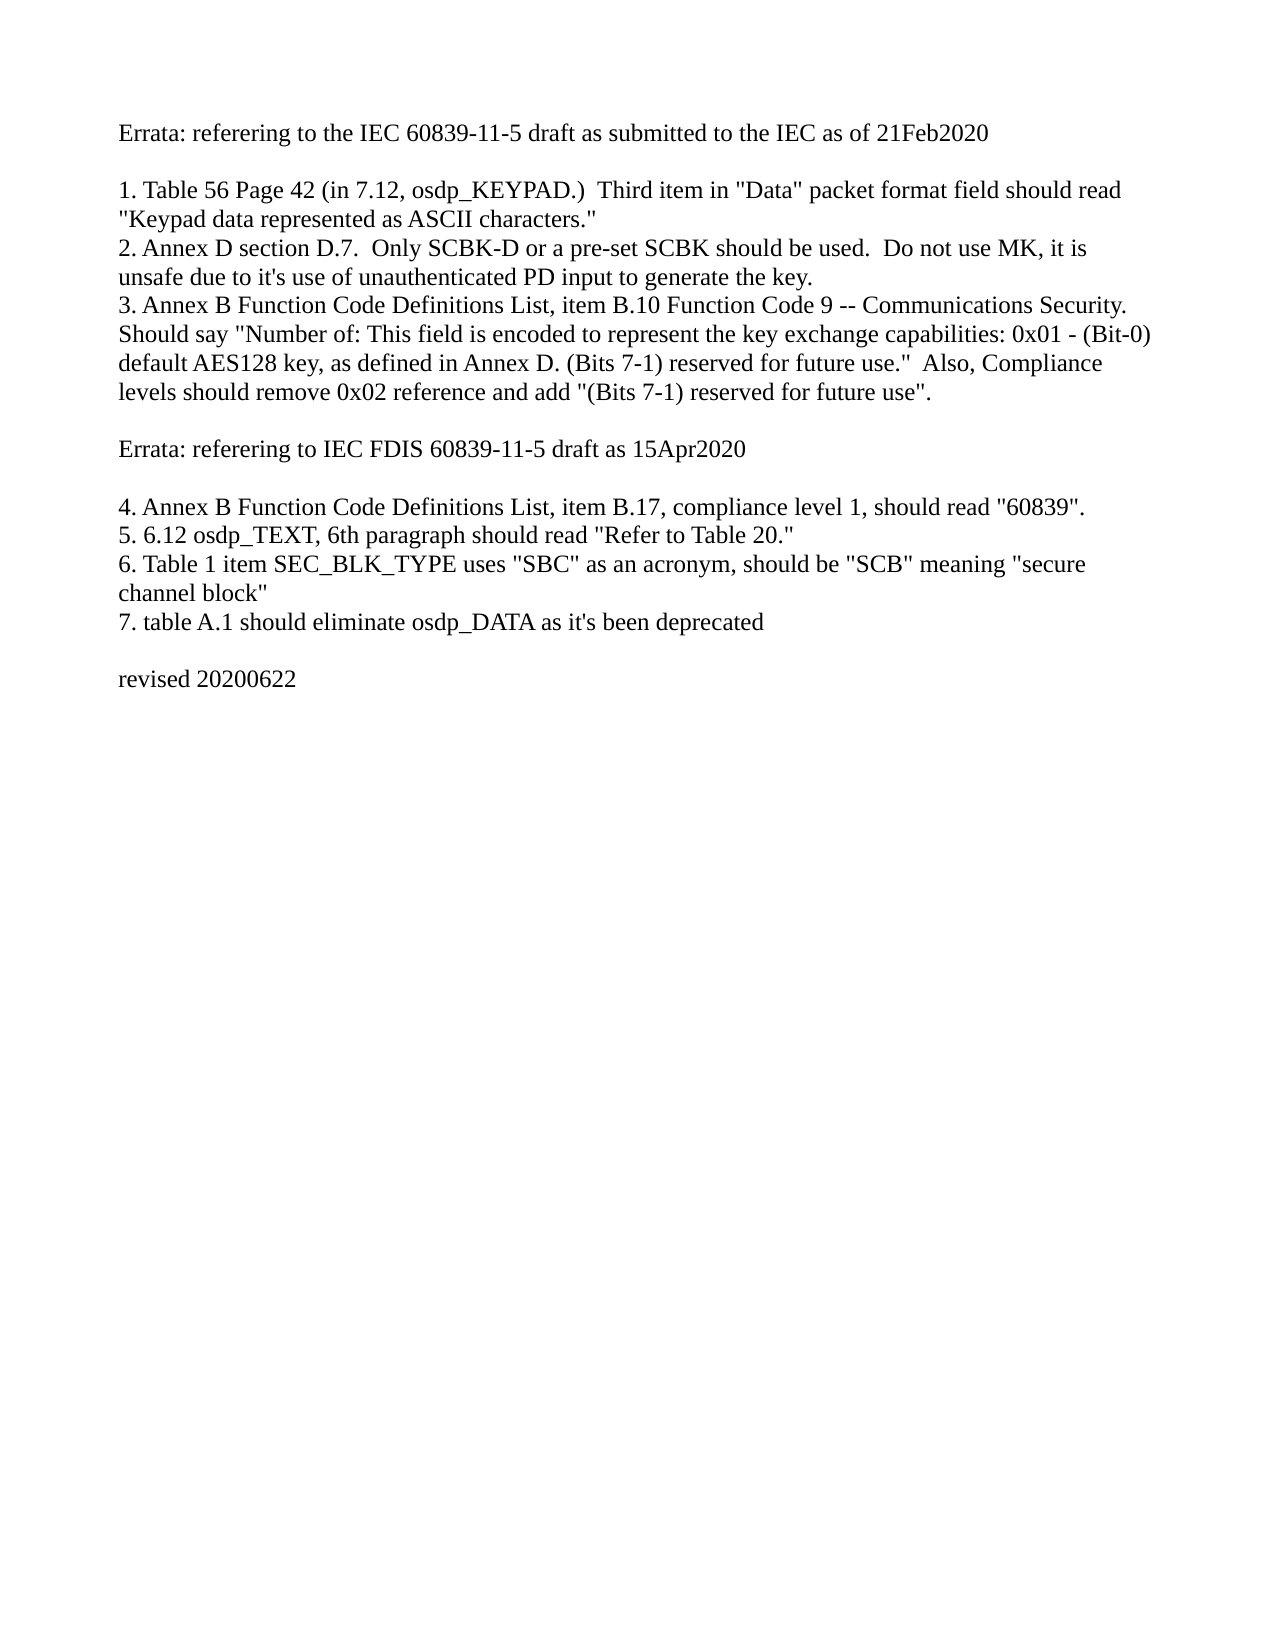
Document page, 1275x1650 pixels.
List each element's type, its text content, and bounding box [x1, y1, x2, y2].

text 5. 6.12 osdp_TEXT, 6th paragraph should read "Refer to Table 20." [118, 521, 1157, 549]
text 7. table A.1 should eliminate osdp_DATA as it's been deprecated [118, 607, 1157, 636]
text Errata: referering to the IEC 60839-11-5 draft as submitted to the IEC as of 21Feb2020 [118, 118, 1157, 147]
text 3. Annex B Function Code Definitions List, item B.10 Function Code 9 -- Communications Security. Should say "Number of: This field is encoded to represent the key exchange capabilities: 0x01 - (Bit-0) default AES128 key, as defined in Annex D. (Bits 7-1) reserved for future use." Also, Compliance levels should remove 0x02 reference and add "(Bits 7-1) reserved for future use". [118, 291, 1157, 406]
text 6. Table 1 item SEC_BLK_TYPE uses "SBC" as an acronym, should be "SCB" meaning "secure channel block" [118, 549, 1157, 607]
text revised 20200622 [118, 664, 1157, 693]
text 2. Annex D section D.7. Only SCBK-D or a pre-set SCBK should be used. Do not use MK, it is unsafe due to it's use of unauthenticated PD input to generate the key. [118, 233, 1157, 291]
text 4. Annex B Function Code Definitions List, item B.17, compliance level 1, should read "60839". [118, 492, 1157, 521]
text 1. Table 56 Page 42 (in 7.12, osdp_KEYPAD.) Third item in "Data" packet format field should read "Keypad data represented as ASCII characters." [118, 176, 1157, 233]
text Errata: referering to IEC FDIS 60839-11-5 draft as 15Apr2020 [118, 434, 1157, 463]
